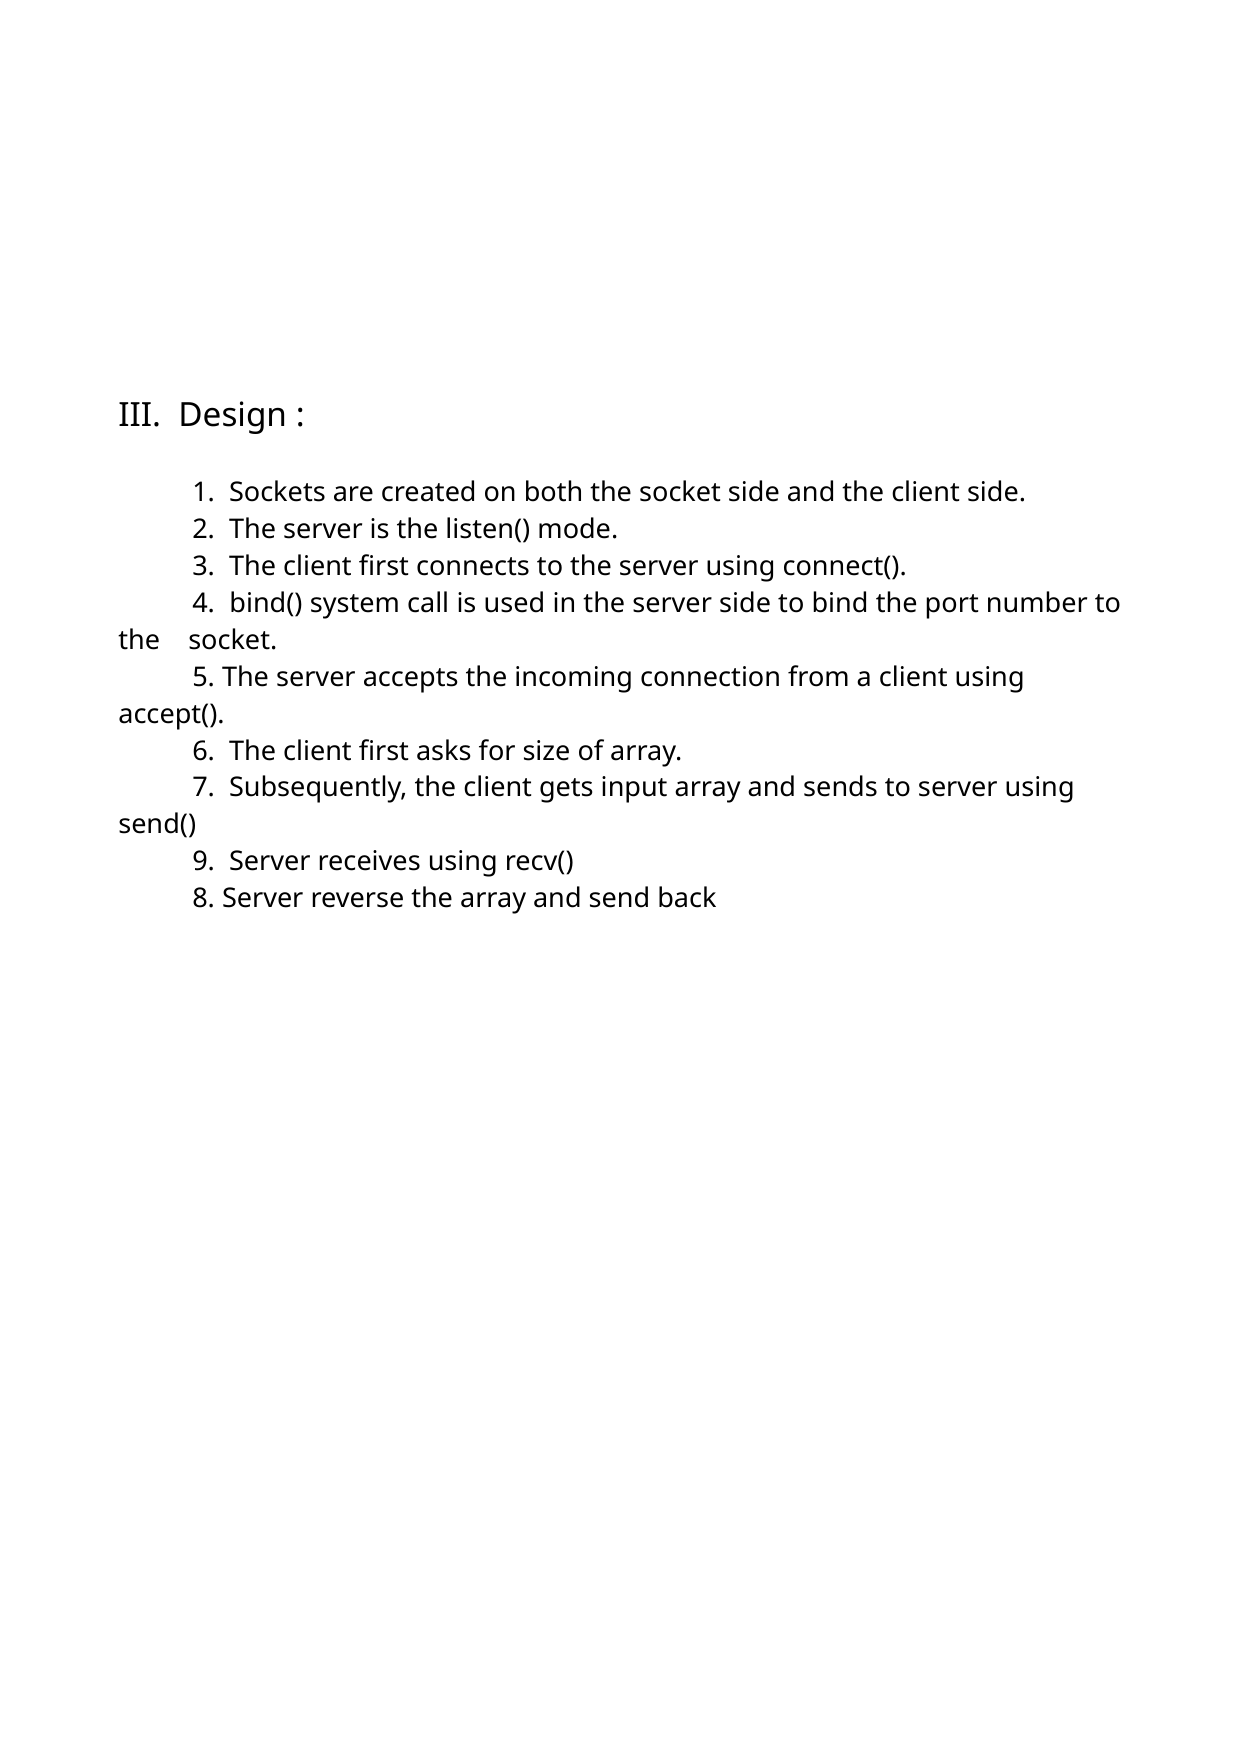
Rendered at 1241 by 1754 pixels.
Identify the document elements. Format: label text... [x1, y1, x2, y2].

text 2. The server is the listen() mode. [118, 510, 1122, 547]
text III. Design : [118, 391, 1122, 436]
text 8. Server reverse the array and send back [118, 878, 1122, 915]
text 3. The client first connects to the server using connect(). [118, 547, 1122, 583]
text 7. Subsequently, the client gets input array and sends to server using send() [118, 768, 1122, 842]
text 9. Server receives using recv() [118, 842, 1122, 878]
text 4. bind() system call is used in the server side to bind the port number to the socket. [118, 583, 1122, 657]
text 6. The client first asks for size of array. [118, 731, 1122, 768]
text 1. Sockets are created on both the socket side and the client side. [118, 473, 1122, 510]
text 5. The server accepts the incoming connection from a client using accept(). [118, 657, 1122, 731]
